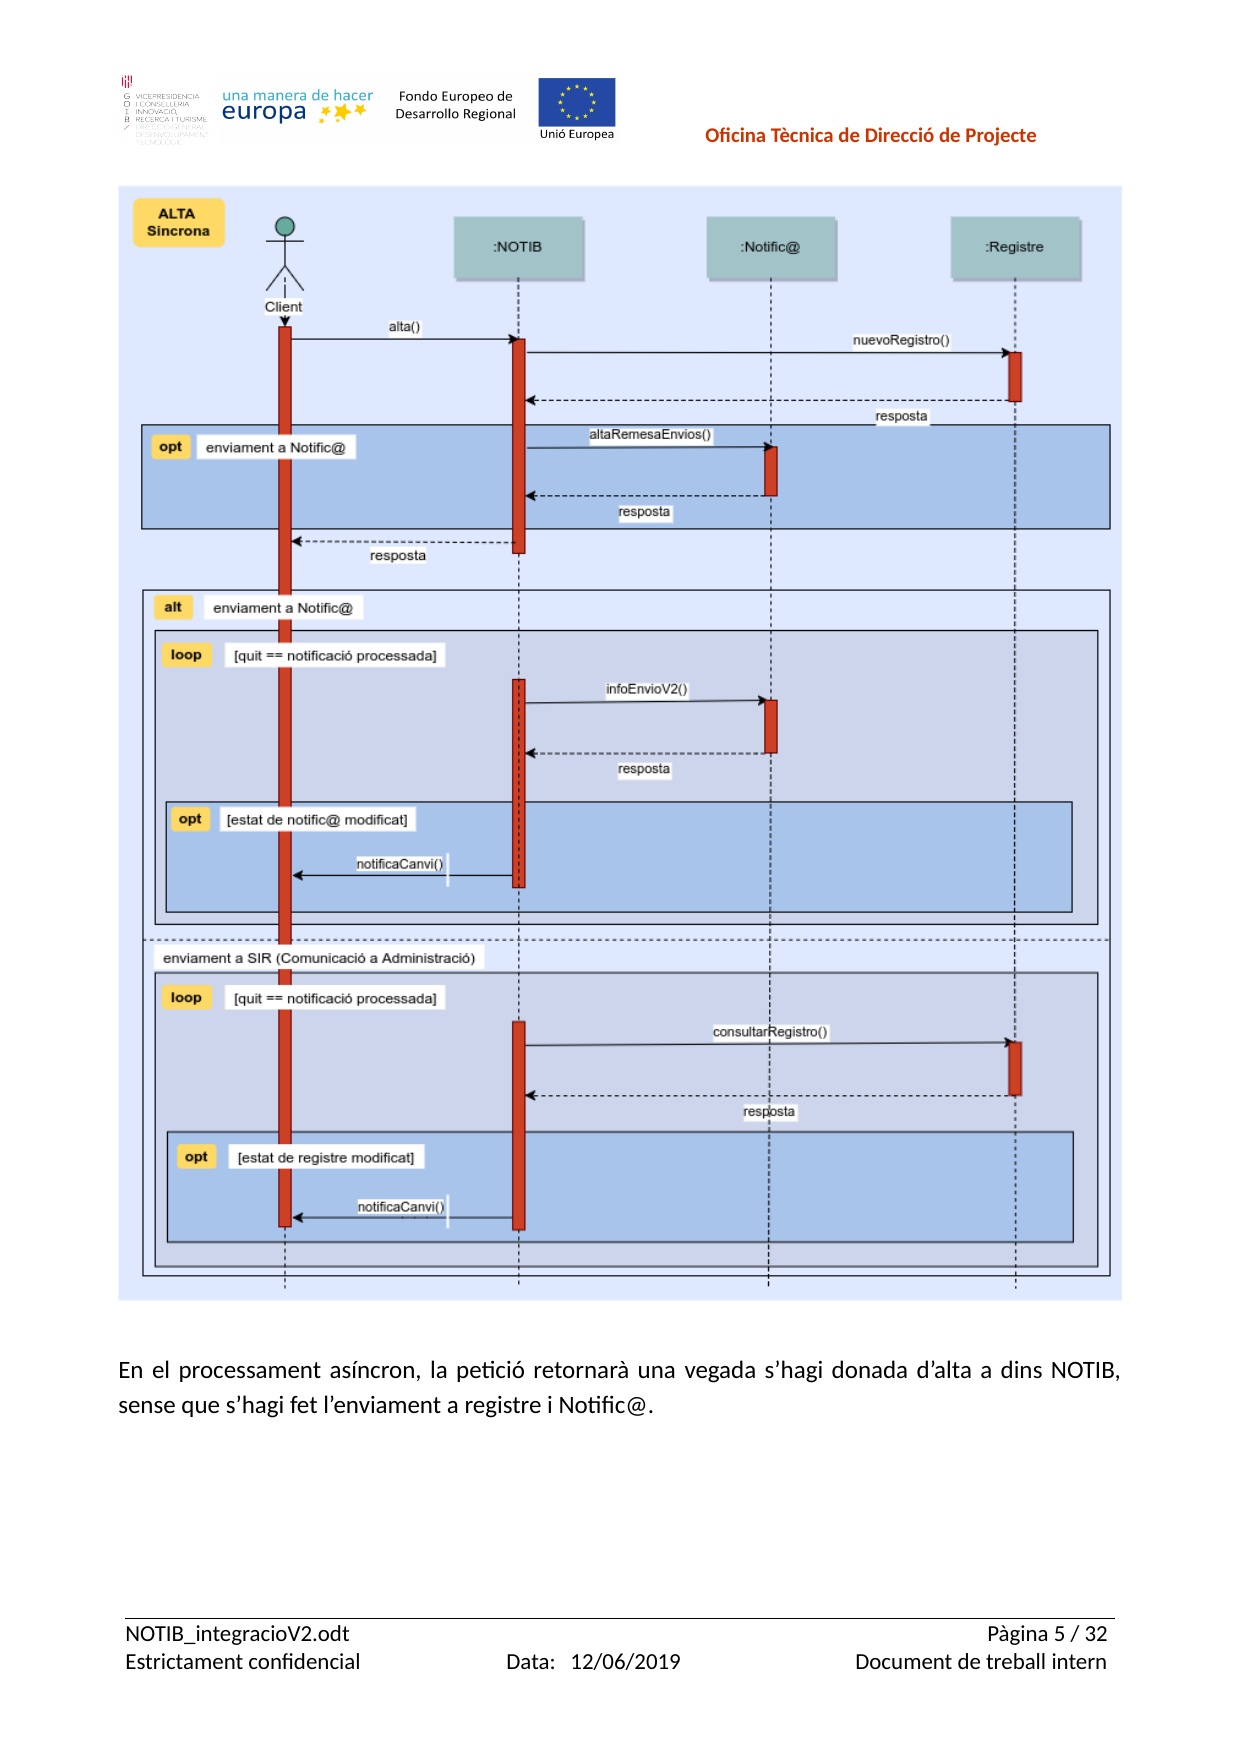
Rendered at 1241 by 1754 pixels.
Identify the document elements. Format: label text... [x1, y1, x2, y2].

text En el processament asíncron, la petició retornarà una vegada s’hagi donada d’alta a dins NOTIB, sense que s’hagi fet l’enviament a registre i Notific@. [118, 1354, 1122, 1420]
picture [118, 73, 213, 147]
picture [219, 73, 621, 147]
picture [118, 177, 1123, 1301]
